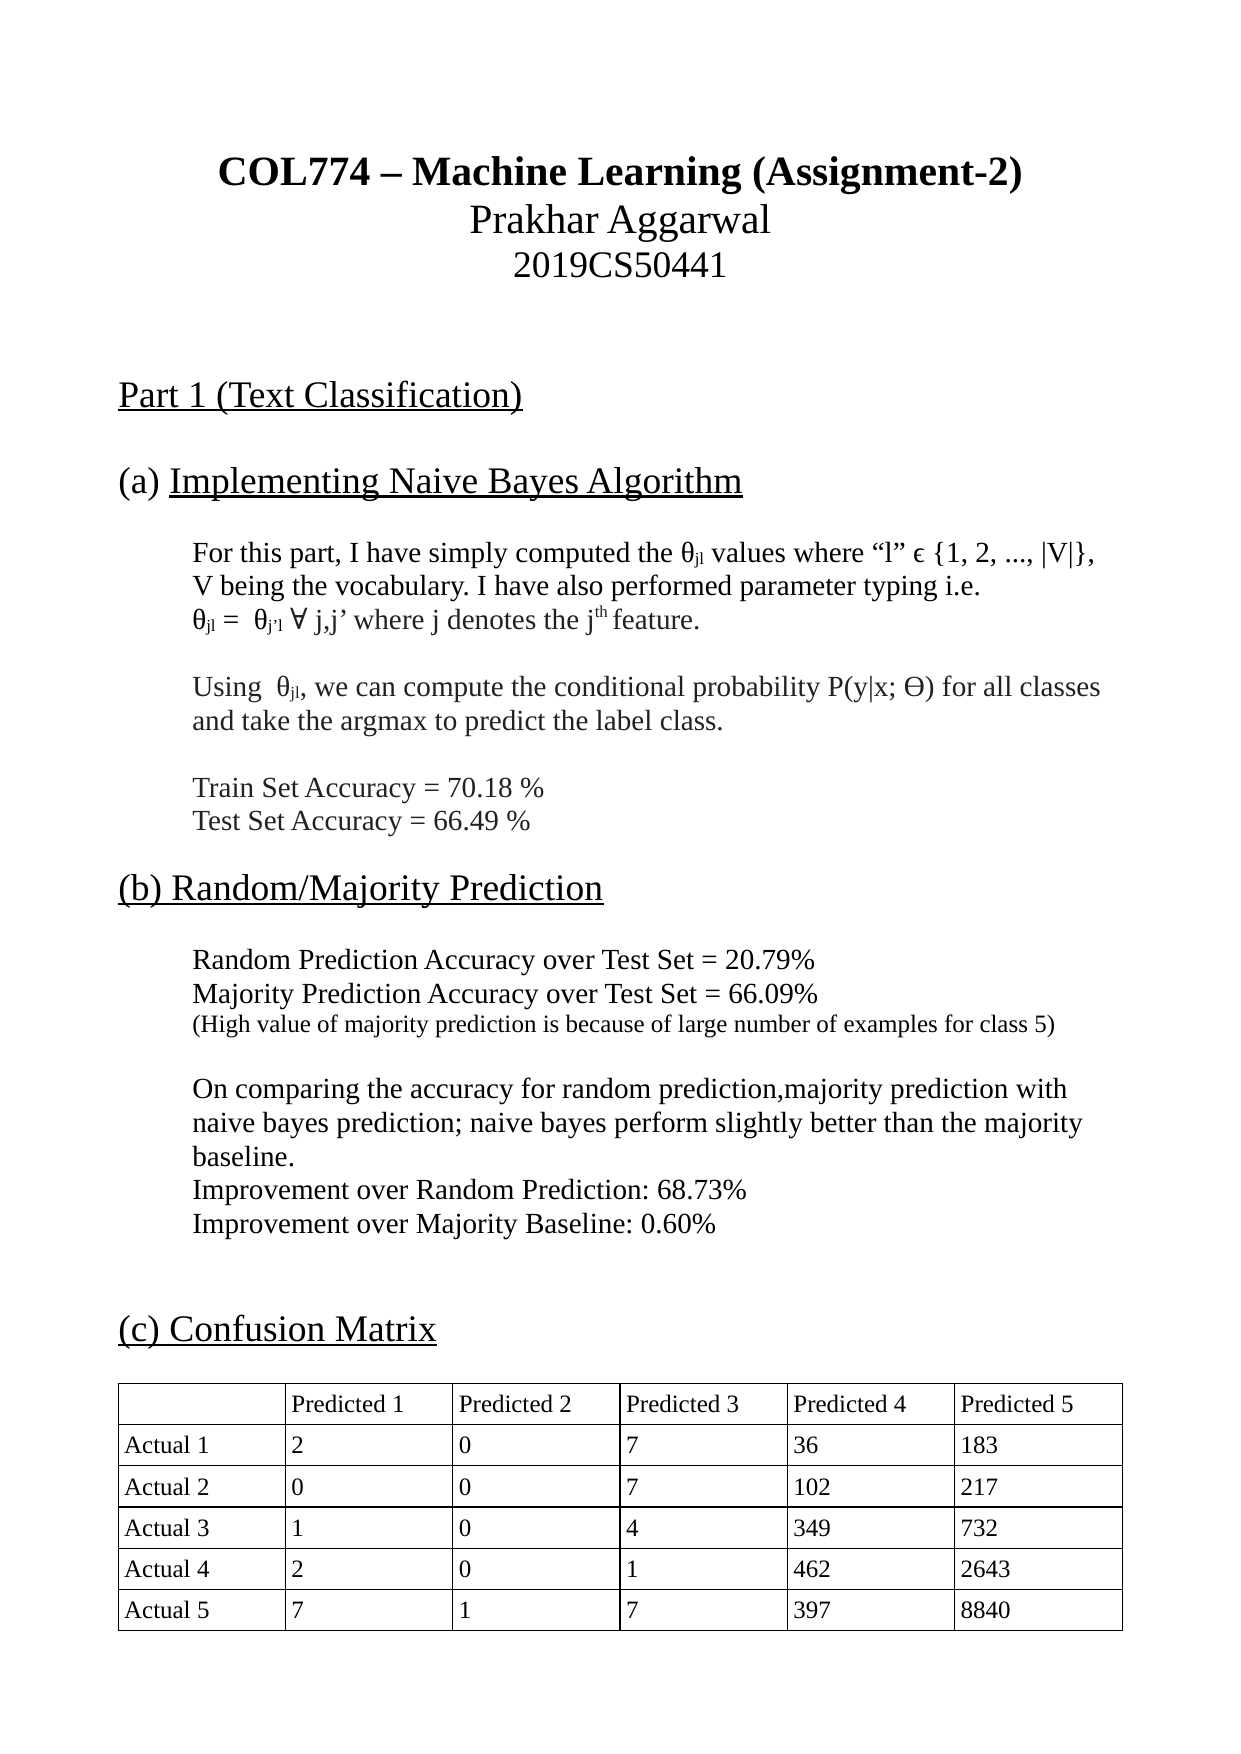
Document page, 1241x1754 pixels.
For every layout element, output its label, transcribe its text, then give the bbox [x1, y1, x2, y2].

text On comparing the accuracy for random prediction,majority prediction with naive bayes prediction; naive bayes perform slightly better than the majority baseline. [118, 1072, 1122, 1172]
text For this part, I have simply computed the θjl values where “l” ϵ {1, 2, ..., |V|}, V being the vocabulary. I have also performed parameter typing i.e. [118, 535, 1122, 602]
table_cell 732 [955, 1508, 1122, 1548]
table_cell 7 [621, 1466, 787, 1506]
table_cell 2 [286, 1425, 452, 1465]
table_cell 0 [453, 1466, 619, 1506]
table_header Predicted 1 [286, 1384, 452, 1424]
table_header Predicted 3 [621, 1384, 787, 1424]
table_cell 36 [788, 1425, 954, 1465]
table_cell 102 [788, 1466, 954, 1506]
table_cell 397 [788, 1590, 954, 1630]
table_cell 462 [788, 1549, 954, 1589]
text Improvement over Random Prediction: 68.73% [118, 1172, 1122, 1206]
text (b) Random/Majority Prediction [118, 866, 1122, 909]
table_cell 1 [453, 1590, 619, 1630]
table_cell 1 [621, 1549, 787, 1589]
table_header [119, 1384, 285, 1424]
table_cell Actual 2 [119, 1466, 285, 1506]
table_cell 0 [453, 1549, 619, 1589]
table_cell Actual 1 [119, 1425, 285, 1465]
text Test Set Accuracy = 66.49 % [118, 803, 1122, 837]
table_cell 0 [286, 1466, 452, 1506]
text Train Set Accuracy = 70.18 % [118, 770, 1122, 803]
table_cell 2 [286, 1549, 452, 1589]
table_cell 7 [621, 1590, 787, 1630]
text 2019CS50441 [118, 243, 1122, 286]
text Part 1 (Text Classification) [118, 372, 1122, 415]
table_cell 4 [621, 1508, 787, 1548]
table_cell 0 [453, 1508, 619, 1548]
text Improvement over Majority Baseline: 0.60% [118, 1206, 1122, 1239]
table_cell 349 [788, 1508, 954, 1548]
text (a) Implementing Naive Bayes Algorithm [118, 458, 1122, 501]
table_cell 7 [286, 1590, 452, 1630]
table_cell 2643 [955, 1549, 1122, 1589]
table_cell Actual 5 [119, 1590, 285, 1630]
table_cell 1 [286, 1508, 452, 1548]
text Using θjl, we can compute the conditional probability P(y|x; ϴ) for all classes and take the argmax to predict the label class. [118, 669, 1122, 736]
table_cell 183 [955, 1425, 1122, 1465]
table_header Predicted 4 [788, 1384, 954, 1424]
text θjl = θj’l ∀ j,j’ where j denotes the jth feature. [118, 602, 1122, 636]
table_cell Actual 3 [119, 1508, 285, 1548]
text (c) Confusion Matrix [118, 1306, 1122, 1349]
table_cell Actual 4 [119, 1549, 285, 1589]
table_header Predicted 5 [955, 1384, 1122, 1424]
text Majority Prediction Accuracy over Test Set = 66.09% [118, 976, 1122, 1009]
table_cell 7 [621, 1425, 787, 1465]
table_cell 0 [453, 1425, 619, 1465]
text Random Prediction Accuracy over Test Set = 20.79% [118, 942, 1122, 976]
table_header Predicted 2 [453, 1384, 619, 1424]
text (High value of majority prediction is because of large number of examples for class 5) [118, 1009, 1122, 1038]
text Prakhar Aggarwal [118, 195, 1122, 243]
table_cell 8840 [955, 1590, 1122, 1630]
text COL774 – Machine Learning (Assignment-2) [118, 147, 1122, 195]
table_cell 217 [955, 1466, 1122, 1506]
